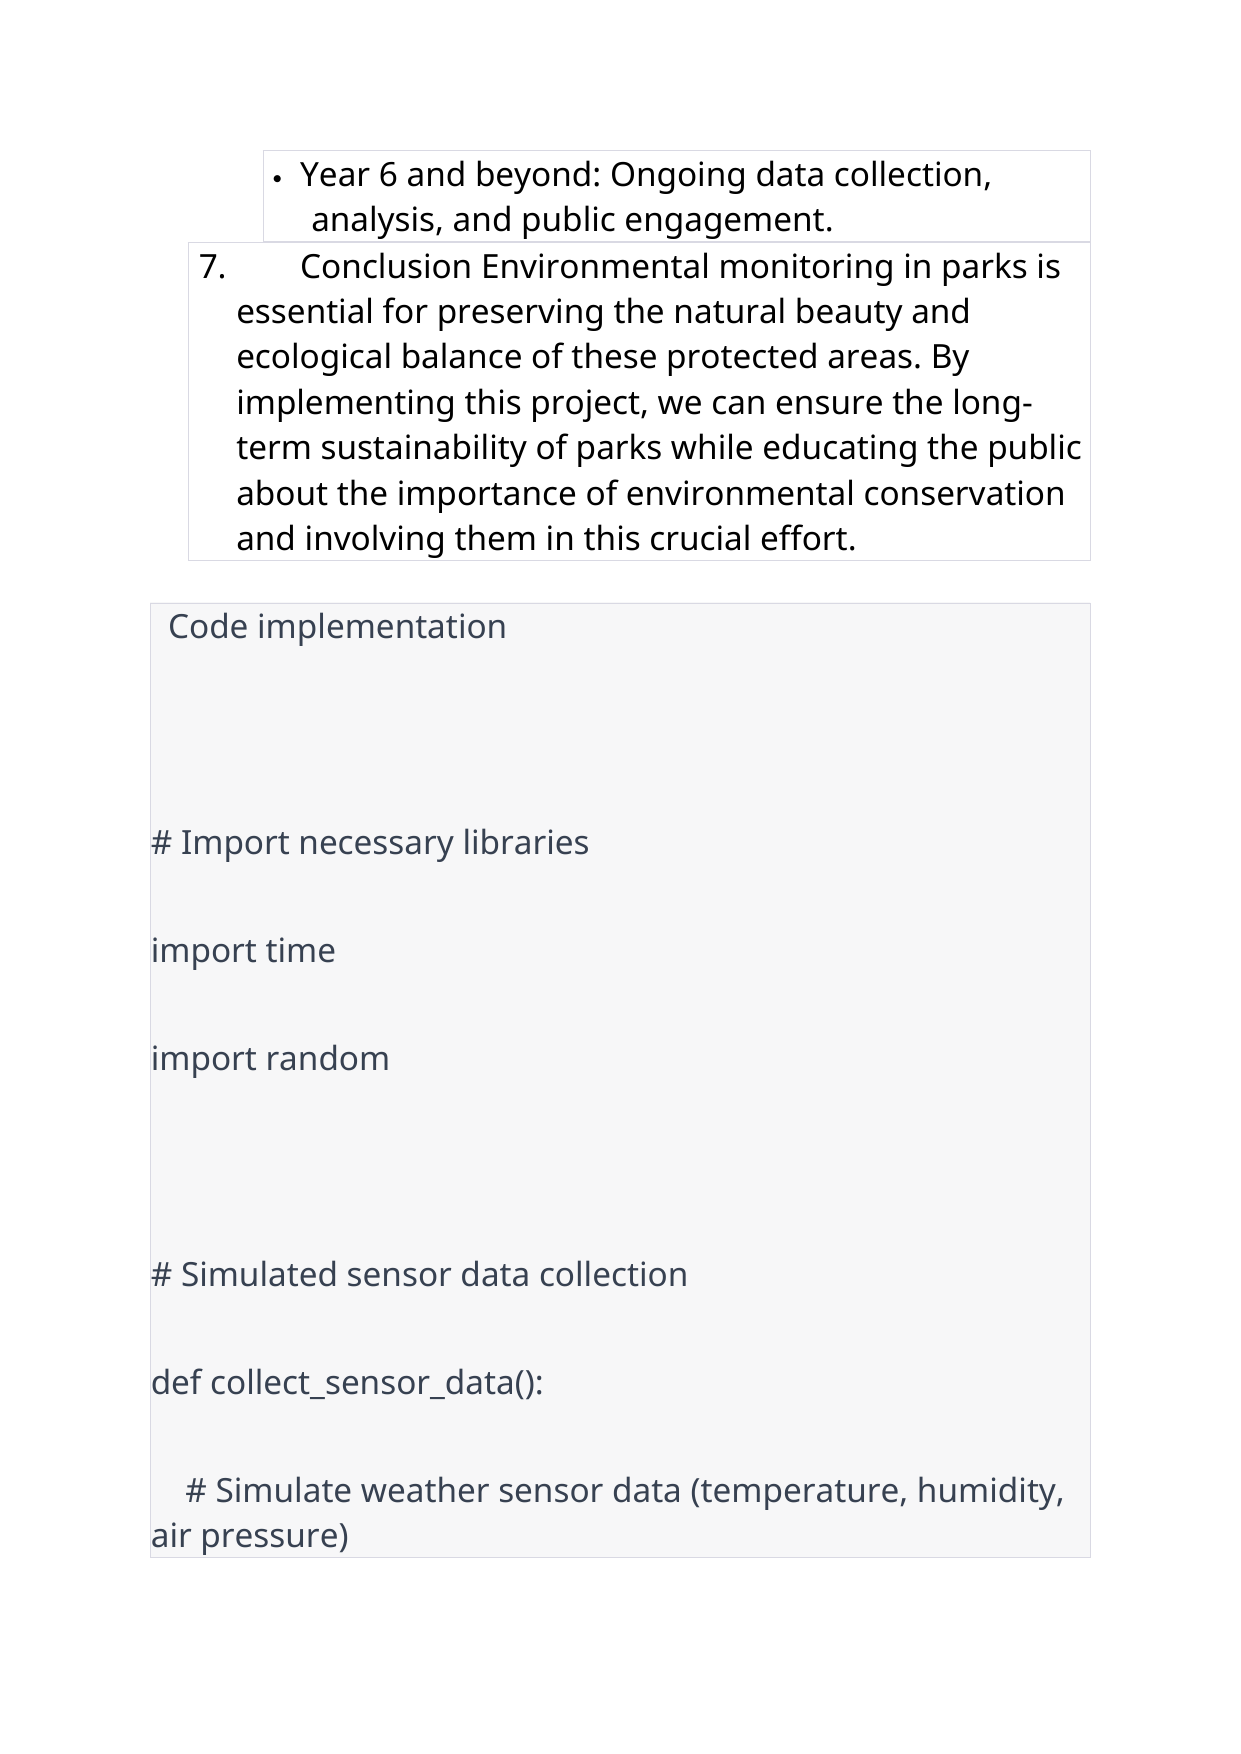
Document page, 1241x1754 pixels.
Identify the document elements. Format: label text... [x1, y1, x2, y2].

text import time [151, 926, 1090, 972]
list Conclusion Environmental monitoring in parks is essential for preserving the natural beauty and ecological balance of these protected areas. By implementing this project, we can ensure the long-term sustainability of parks while educating the public about the importance of environmental conservation and involving them in this crucial effort. [189, 243, 1090, 560]
text def collect_sensor_data(): [151, 1358, 1090, 1404]
text import random [151, 1034, 1090, 1080]
text # Import necessary libraries [151, 818, 1090, 864]
text # Simulated sensor data collection [151, 1250, 1090, 1296]
text # Simulate weather sensor data (temperature, humidity, air pressure) [151, 1466, 1090, 1557]
text Code implementation [151, 604, 1090, 648]
list Year 6 and beyond: Ongoing data collection, analysis, and public engagement. [264, 151, 1090, 241]
